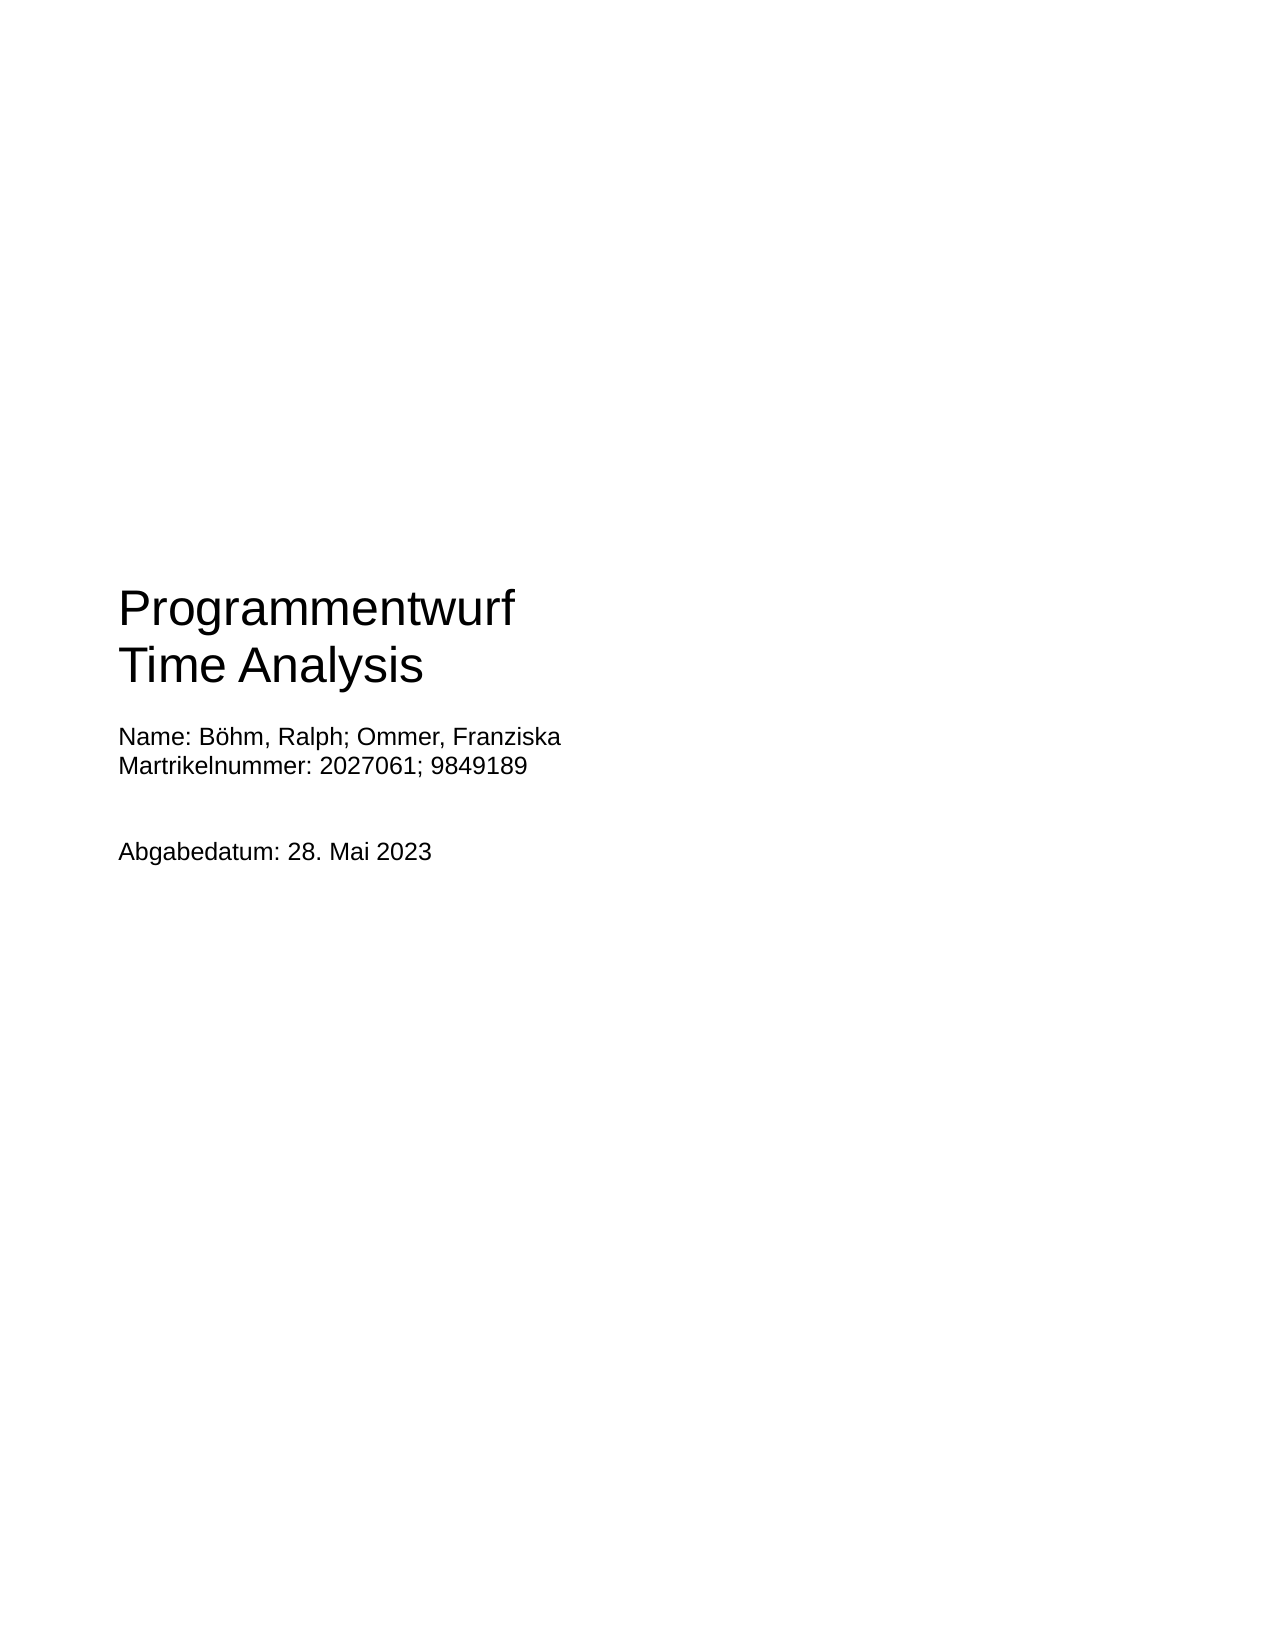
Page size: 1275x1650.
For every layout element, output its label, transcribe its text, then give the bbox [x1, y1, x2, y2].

text Programmentwurf [118, 578, 1157, 636]
text Name: Böhm, Ralph; Ommer, Franziska Martrikelnummer: 2027061; 9849189 [118, 722, 1157, 779]
text Time Analysis [118, 636, 1157, 693]
text Abgabedatum: 28. Mai 2023 [118, 837, 1157, 866]
